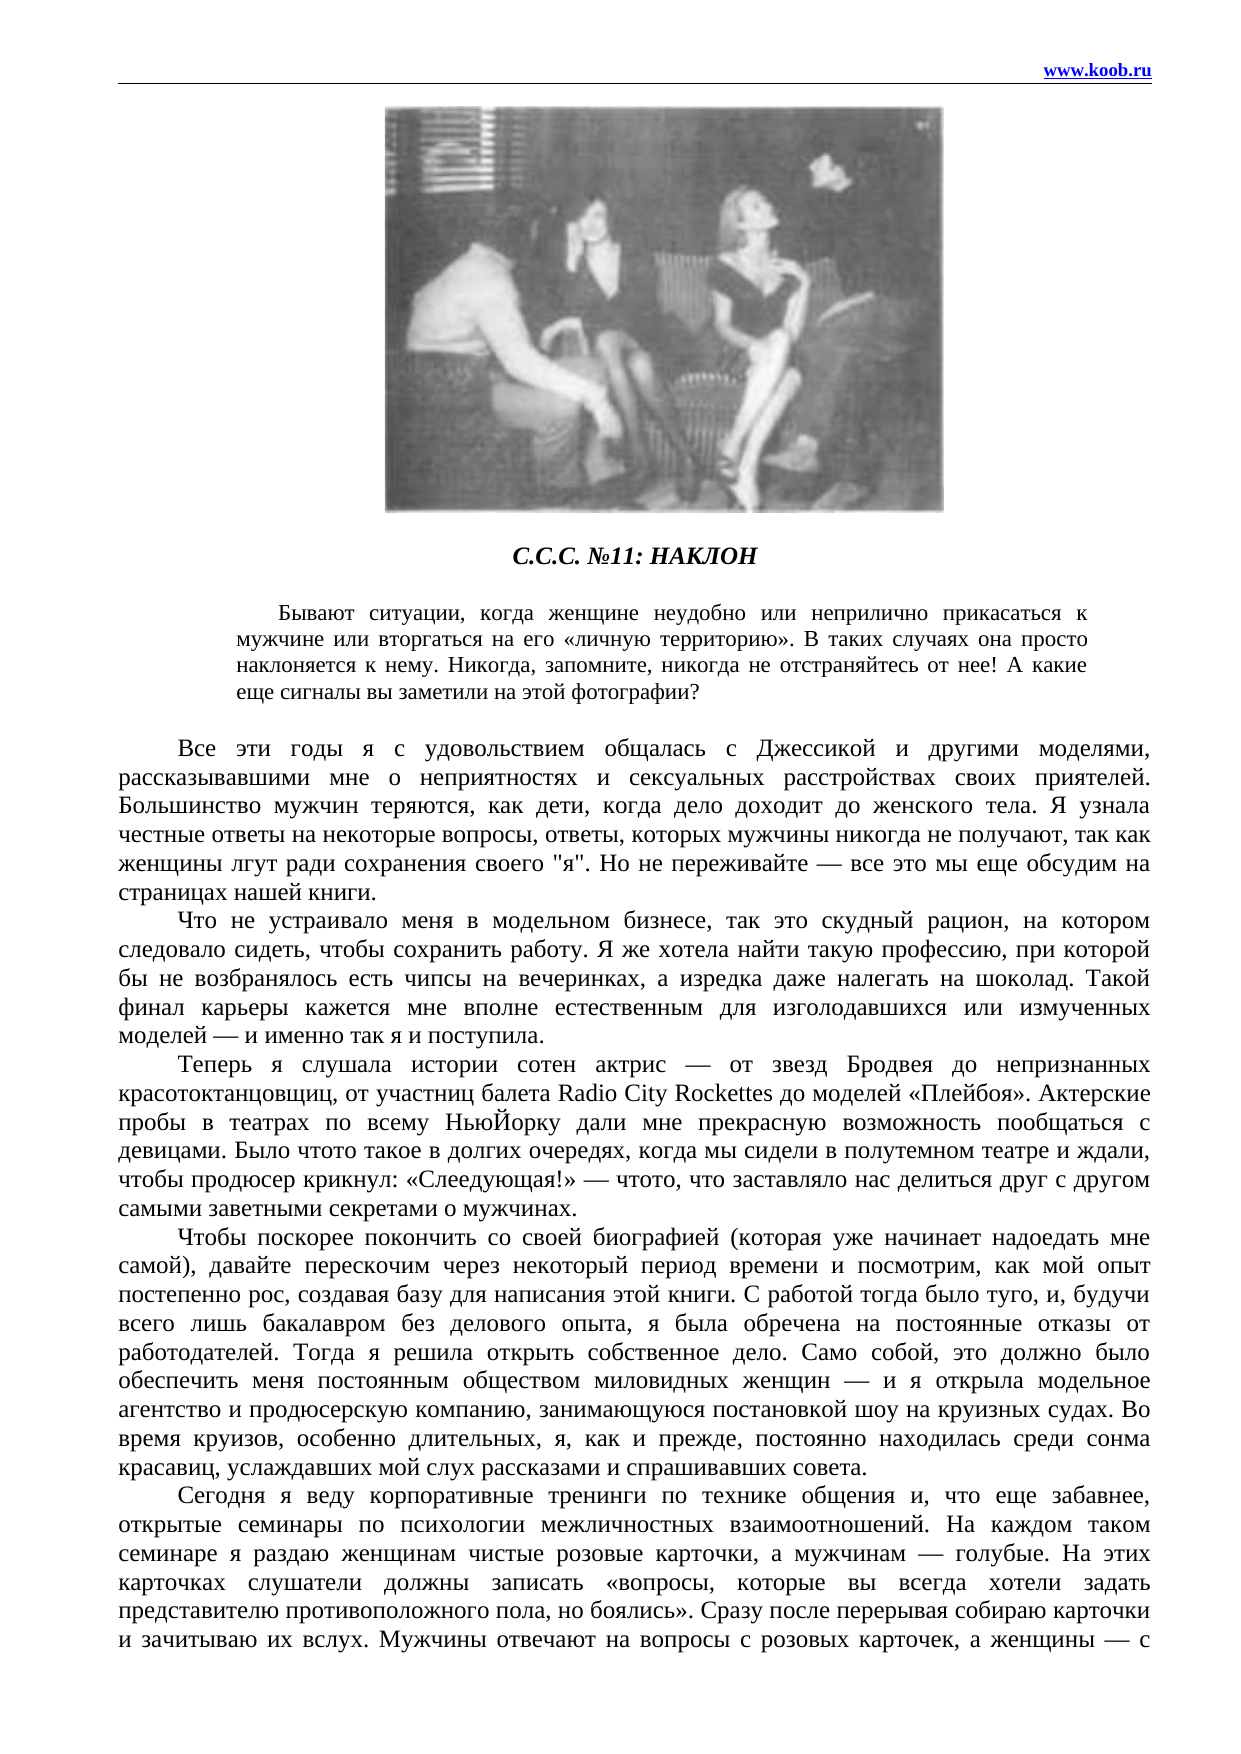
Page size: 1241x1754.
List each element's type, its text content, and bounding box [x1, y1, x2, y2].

text Теперь я слушала истории сотен актрис — от звезд Бродвея до непризнанных красотоктанцовщиц, от участниц балета Radio City Rockettes до моделей «Плейбоя». Актерские пробы в театрах по всему НьюЙорку дали мне прекрасную возможность пообщаться с девицами. Было чтото такое в долгих очередях, когда мы сидели в полутемном театре и ждали, чтобы продюсер крикнул: «Слеедующая!» — чтото, что заставляло нас делиться друг с другом самыми заветными секретами о мужчинах. [118, 1049, 1152, 1222]
text Чтобы поскорее покончить со своей биографией (которая уже начинает надоедать мне самой), давайте перескочим через некоторый период времени и посмотрим, как мой опыт постепенно рос, создавая базу для написания этой книги. С работой тогда было туго, и, будучи всего лишь бакалавром без делового опыта, я была обречена на постоянные отказы от работодателей. Тогда я решила открыть собственное дело. Само собой, это должно было обеспечить меня постоянным обществом миловидных женщин — и я открыла модельное агентство и продюсерскую компанию, занимающуюся постановкой шоу на круизных судах. Во время круизов, особенно длительных, я, как и прежде, постоянно находилась среди сонма красавиц, услаждавших мой слух рассказами и спрашивавших совета. [118, 1222, 1152, 1481]
text Сегодня я веду корпоративные тренинги по технике общения и, что еще забавнее, открытые семинары по психологии межличностных взаимоотношений. На каждом таком семинаре я раздаю женщинам чистые розовые карточки, а мужчинам — голубые. На этих карточках слушатели должны записать «вопросы, которые вы всегда хотели задать представителю противоположного пола, но боялись». Сразу после перерывая собираю карточки и зачитываю их вслух. Мужчины отвечают на вопросы с розовых карточек, а женщины — с [118, 1481, 1152, 1653]
text С.С.С. №11: НАКЛОН [118, 541, 1152, 570]
text Бывают ситуации, когда женщине неудобно или неприлично прикасаться к мужчине или вторгаться на eго «личную территорию». В таких случаях она просто наклоняется к нему. Никогда, запомните, никогда не отстраняйтесь от нее! А какие еще сигналы вы заметили на этой фотографии? [236, 599, 1089, 704]
picture [384, 106, 944, 513]
text Все эти годы я с удовольствием общалась с Джессикой и другими моделями, рассказывавшими мне о неприятностях и сексуальных расстройствах своих приятелей. Большинство мужчин теряются, как дети, когда дело доходит до женского тела. Я узнала честные ответы на некоторые вопросы, ответы, которых мужчины никогда не получают, так как женщины лгут ради сохранения своего "я". Но не переживайте — все это мы еще обсудим на страницах нашей книги. [118, 733, 1152, 906]
text Что не устраивало меня в модельном бизнесе, так это скудный рацион, на котором следовало сидеть, чтобы сохранить работу. Я же хотела найти такую профессию, при которой бы не возбранялось есть чипсы на вечеринках, а изредка даже налегать на шоколад. Такой финал карьеры кажется мне вполне естественным для изголодавшихся или измученных моделей — и именно так я и поступила. [118, 906, 1152, 1049]
